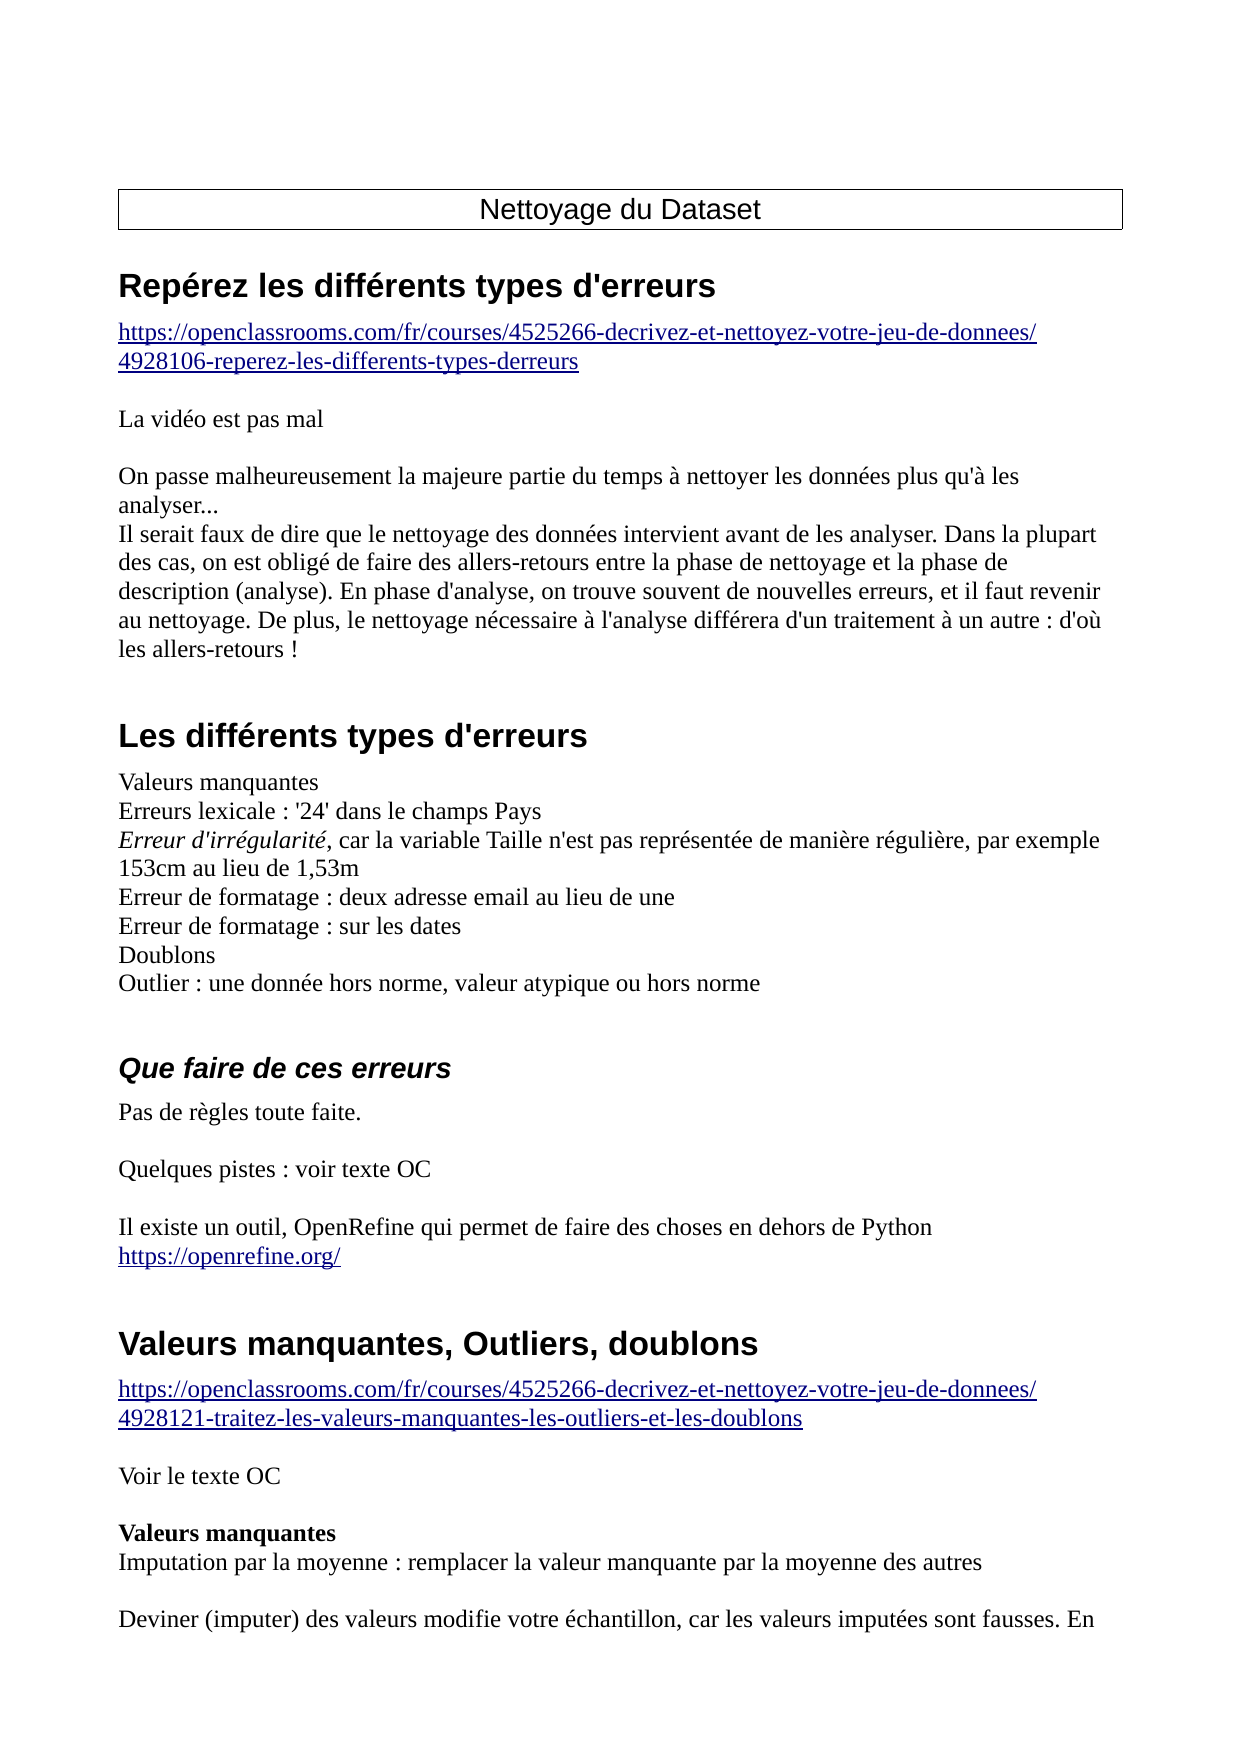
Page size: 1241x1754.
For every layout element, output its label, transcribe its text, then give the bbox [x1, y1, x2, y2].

text Erreur de formatage : sur les dates [118, 911, 1122, 940]
text Il serait faux de dire que le nettoyage des données intervient avant de les analyser. Dans la plupart des cas, on est obligé de faire des allers-retours entre la phase de nettoyage et la phase de description (analyse). En phase d'analyse, on trouve souvent de nouvelles erreurs, et il faut revenir au nettoyage. De plus, le nettoyage nécessaire à l'analyse différera d'un traitement à un autre : d'où les allers-retours ! [118, 519, 1122, 662]
subtitle Valeurs manquantes, Outliers, doublons [118, 1323, 1122, 1362]
text Valeurs manquantes [118, 767, 1122, 796]
text La vidéo est pas mal [118, 404, 1122, 432]
text https://openclassrooms.com/fr/courses/4525266-decrivez-et-nettoyez-votre-jeu-de-donnees/4928106-reperez-les-differents-types-derreurs [118, 317, 1122, 375]
text Deviner (imputer) des valeurs modifie votre échantillon, car les valeurs imputées sont fausses. En [118, 1604, 1122, 1633]
text Imputation par la moyenne : remplacer la valeur manquante par la moyenne des autres [118, 1547, 1122, 1576]
text Valeurs manquantes [118, 1518, 1122, 1547]
text https://openclassrooms.com/fr/courses/4525266-decrivez-et-nettoyez-votre-jeu-de-donnees/4928121-traitez-les-valeurs-manquantes-les-outliers-et-les-doublons [118, 1374, 1122, 1432]
text Outlier : une donnée hors norme, valeur atypique ou hors norme [118, 968, 1122, 997]
text Quelques pistes : voir texte OC [118, 1154, 1122, 1183]
text Doublons [118, 940, 1122, 968]
text Erreur de formatage : deux adresse email au lieu de une [118, 882, 1122, 911]
subtitle Repérez les différents types d'erreurs [118, 266, 1122, 305]
text Il existe un outil, OpenRefine qui permet de faire des choses en dehors de Python [118, 1212, 1122, 1241]
text Pas de règles toute faite. [118, 1097, 1122, 1126]
text On passe malheureusement la majeure partie du temps à nettoyer les données plus qu'à les analyser... [118, 461, 1122, 519]
text Voir le texte OC [118, 1461, 1122, 1489]
subtitle Nettoyage du Dataset [119, 190, 1122, 229]
subtitle Que faire de ces erreurs [118, 1051, 1122, 1084]
text Erreur d'irrégularité, car la variable Taille n'est pas représentée de manière régulière, par exemple 153cm au lieu de 1,53m [118, 825, 1122, 882]
text https://openrefine.org/ [118, 1241, 1122, 1269]
text Erreurs lexicale : '24' dans le champs Pays [118, 796, 1122, 825]
subtitle Les différents types d'erreurs [118, 716, 1122, 755]
